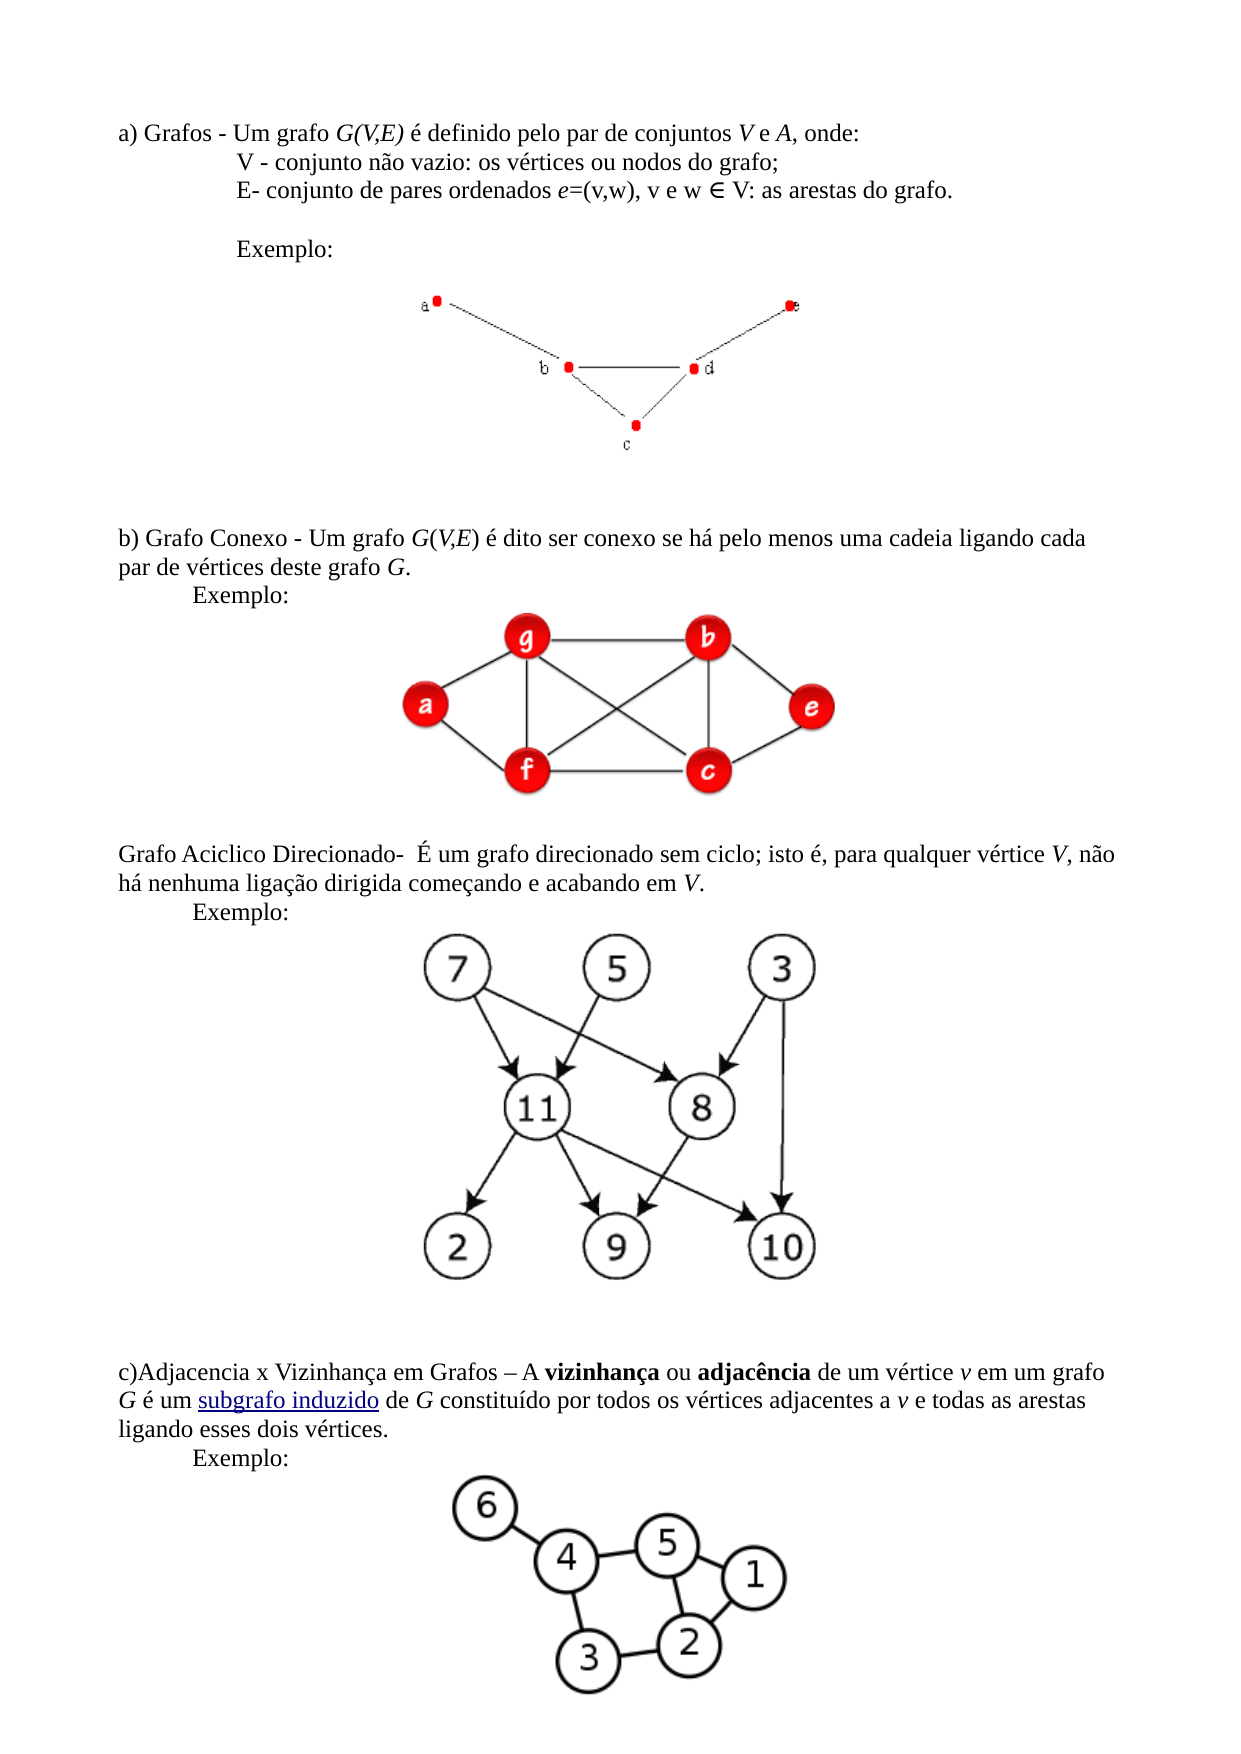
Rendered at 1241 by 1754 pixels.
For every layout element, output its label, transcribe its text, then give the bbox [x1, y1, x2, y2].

text Exemplo: [118, 580, 1122, 609]
picture [448, 1471, 792, 1699]
text a) Grafos - Um grafo G(V,E) é definido pelo par de conjuntos V e A, onde: [118, 118, 1122, 147]
text b) Grafo Conexo - Um grafo G(V,E) é dito ser conexo se há pelo menos uma cadeia ligando cada par de vértices deste grafo G. [118, 523, 1122, 580]
picture [400, 609, 840, 798]
text V - conjunto não vazio: os vértices ou nodos do grafo; E- conjunto de pares ordenados e=(v,w), v e w ∈ V: as arestas do grafo. [236, 147, 1004, 204]
picture [417, 927, 824, 1288]
text Exemplo: [118, 1443, 1122, 1472]
text c)Adjacencia x Vizinhança em Grafos – A vizinhança ou adjacência de um vértice v em um grafo G é um subgrafo induzido de G constituído por todos os vértices adjacentes a v e todas as arestas ligando esses dois vértices. [118, 1357, 1122, 1443]
text Grafo Aciclico Direcionado- É um grafo direcionado sem ciclo; isto é, para qualquer vértice V, não há nenhuma ligação dirigida começando e acabando em V. [118, 839, 1122, 897]
picture [417, 292, 823, 458]
text Exemplo: [236, 234, 1004, 263]
text Exemplo: [118, 897, 1122, 925]
